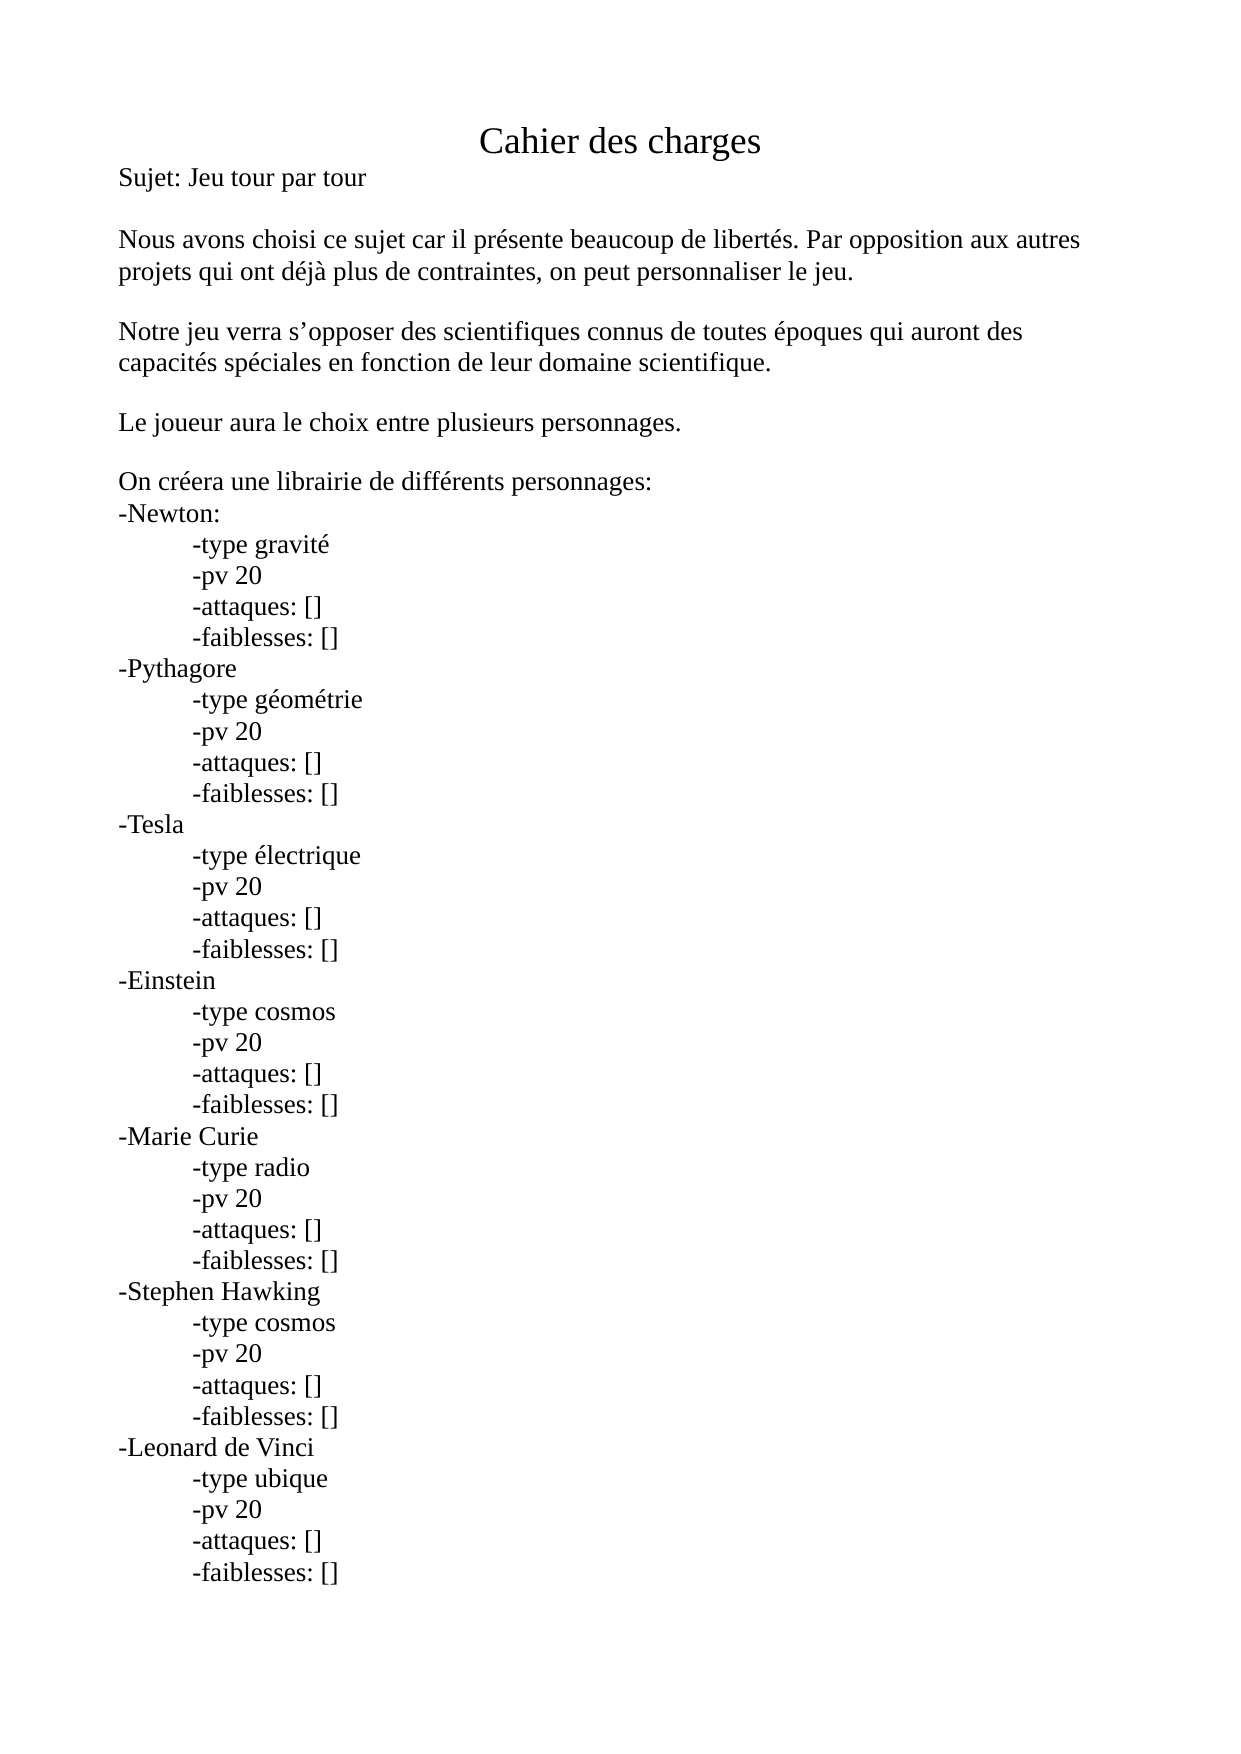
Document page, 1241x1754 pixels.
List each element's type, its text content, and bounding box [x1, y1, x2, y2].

text -pv 20 [118, 715, 1122, 746]
text -Leonard de Vinci [118, 1431, 1122, 1462]
text -Marie Curie [118, 1119, 1122, 1151]
text -faiblesses: [] [118, 1244, 1122, 1275]
text Le joueur aura le choix entre plusieurs personnages. [118, 406, 1122, 437]
text -Einstein [118, 964, 1122, 995]
text -attaques: [] [118, 1213, 1122, 1244]
text -pv 20 [118, 1026, 1122, 1057]
text -faiblesses: [] [118, 621, 1122, 652]
text -Tesla [118, 808, 1122, 839]
text -Pythagore [118, 652, 1122, 683]
text Notre jeu verra s’opposer des scientifiques connus de toutes époques qui auront des capacités spéciales en fonction de leur domaine scientifique. [118, 314, 1122, 377]
text Cahier des charges [118, 118, 1122, 161]
text -attaques: [] [118, 1057, 1122, 1088]
text -type cosmos [118, 995, 1122, 1026]
text -type radio [118, 1151, 1122, 1182]
text -faiblesses: [] [118, 933, 1122, 964]
text On créera une librairie de différents personnages: [118, 466, 1122, 497]
text -pv 20 [118, 1182, 1122, 1213]
text Nous avons choisi ce sujet car il présente beaucoup de libertés. Par opposition aux autres projets qui ont déjà plus de contraintes, on peut personnaliser le jeu. [118, 223, 1122, 286]
text -attaques: [] [118, 902, 1122, 933]
text -type géométrie [118, 683, 1122, 715]
text -Stephen Hawking [118, 1275, 1122, 1306]
text -Newton: [118, 497, 1122, 528]
text -pv 20 [118, 870, 1122, 902]
text -type électrique [118, 839, 1122, 870]
text -faiblesses: [] [118, 1400, 1122, 1431]
text -type gravité [118, 528, 1122, 559]
text -faiblesses: [] [118, 777, 1122, 808]
text -attaques: [] [118, 1369, 1122, 1400]
text -attaques: [] [118, 1524, 1122, 1556]
text -pv 20 [118, 559, 1122, 590]
text -type ubique [118, 1462, 1122, 1493]
text -type cosmos [118, 1306, 1122, 1338]
text -attaques: [] [118, 746, 1122, 777]
text -faiblesses: [] [118, 1556, 1122, 1587]
text Sujet: Jeu tour par tour [118, 161, 1122, 192]
text -pv 20 [118, 1493, 1122, 1524]
text -faiblesses: [] [118, 1088, 1122, 1119]
text -pv 20 [118, 1338, 1122, 1369]
text -attaques: [] [118, 590, 1122, 621]
